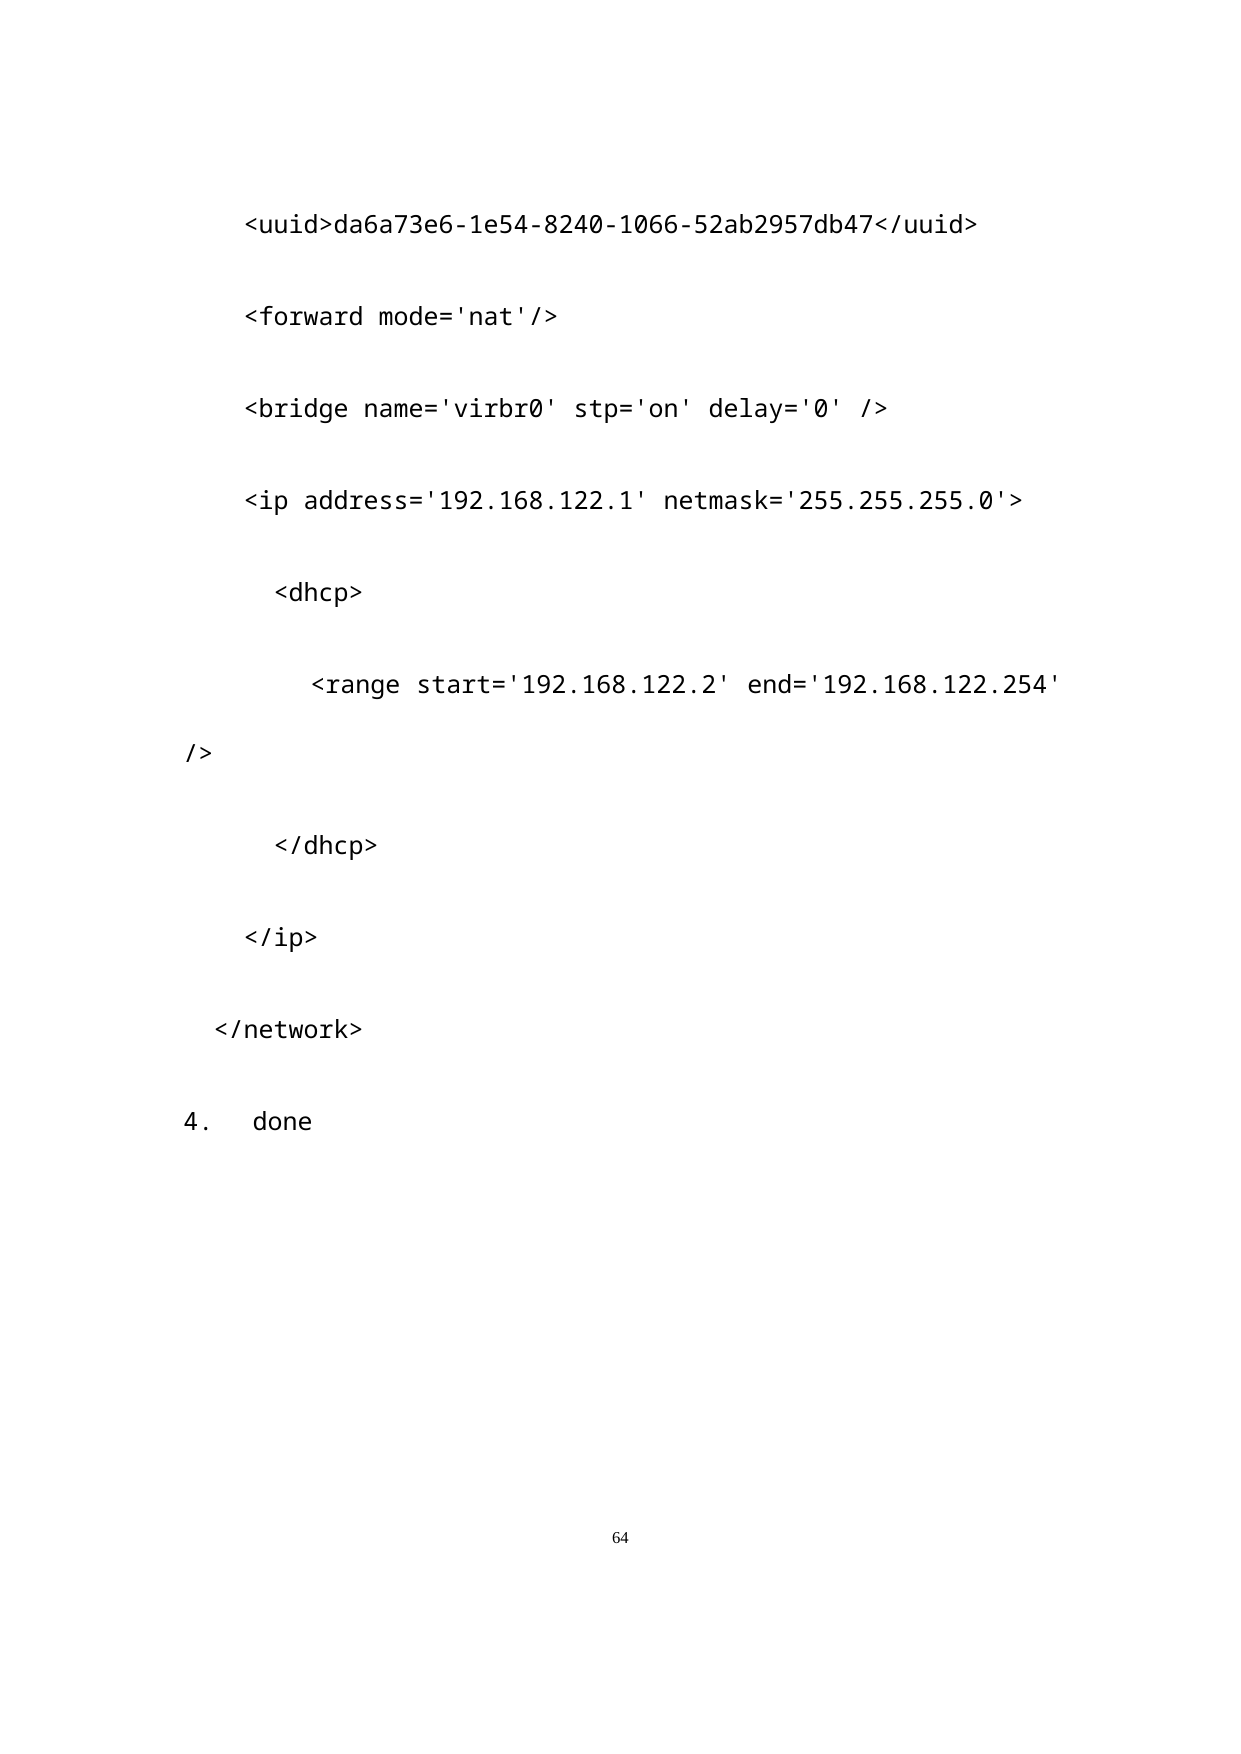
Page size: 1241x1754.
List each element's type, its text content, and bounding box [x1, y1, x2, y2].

text <dhcp> [183, 575, 1063, 609]
text </dhcp> [183, 827, 1063, 861]
text <ip address='192.168.122.1' netmask='255.255.255.0'> [183, 483, 1063, 517]
text </ip> [183, 919, 1063, 953]
text </network> [183, 1011, 1063, 1046]
text <forward mode='nat'/> [183, 299, 1063, 333]
text <uuid>da6a73e6-1e54-8240-1066-52ab2957db47</uuid> [183, 207, 1063, 241]
text <bridge name='virbr0' stp='on' delay='0' /> [183, 391, 1063, 425]
list done [183, 1103, 1063, 1138]
text <range start='192.168.122.2' end='192.168.122.254' /> [183, 667, 1063, 769]
